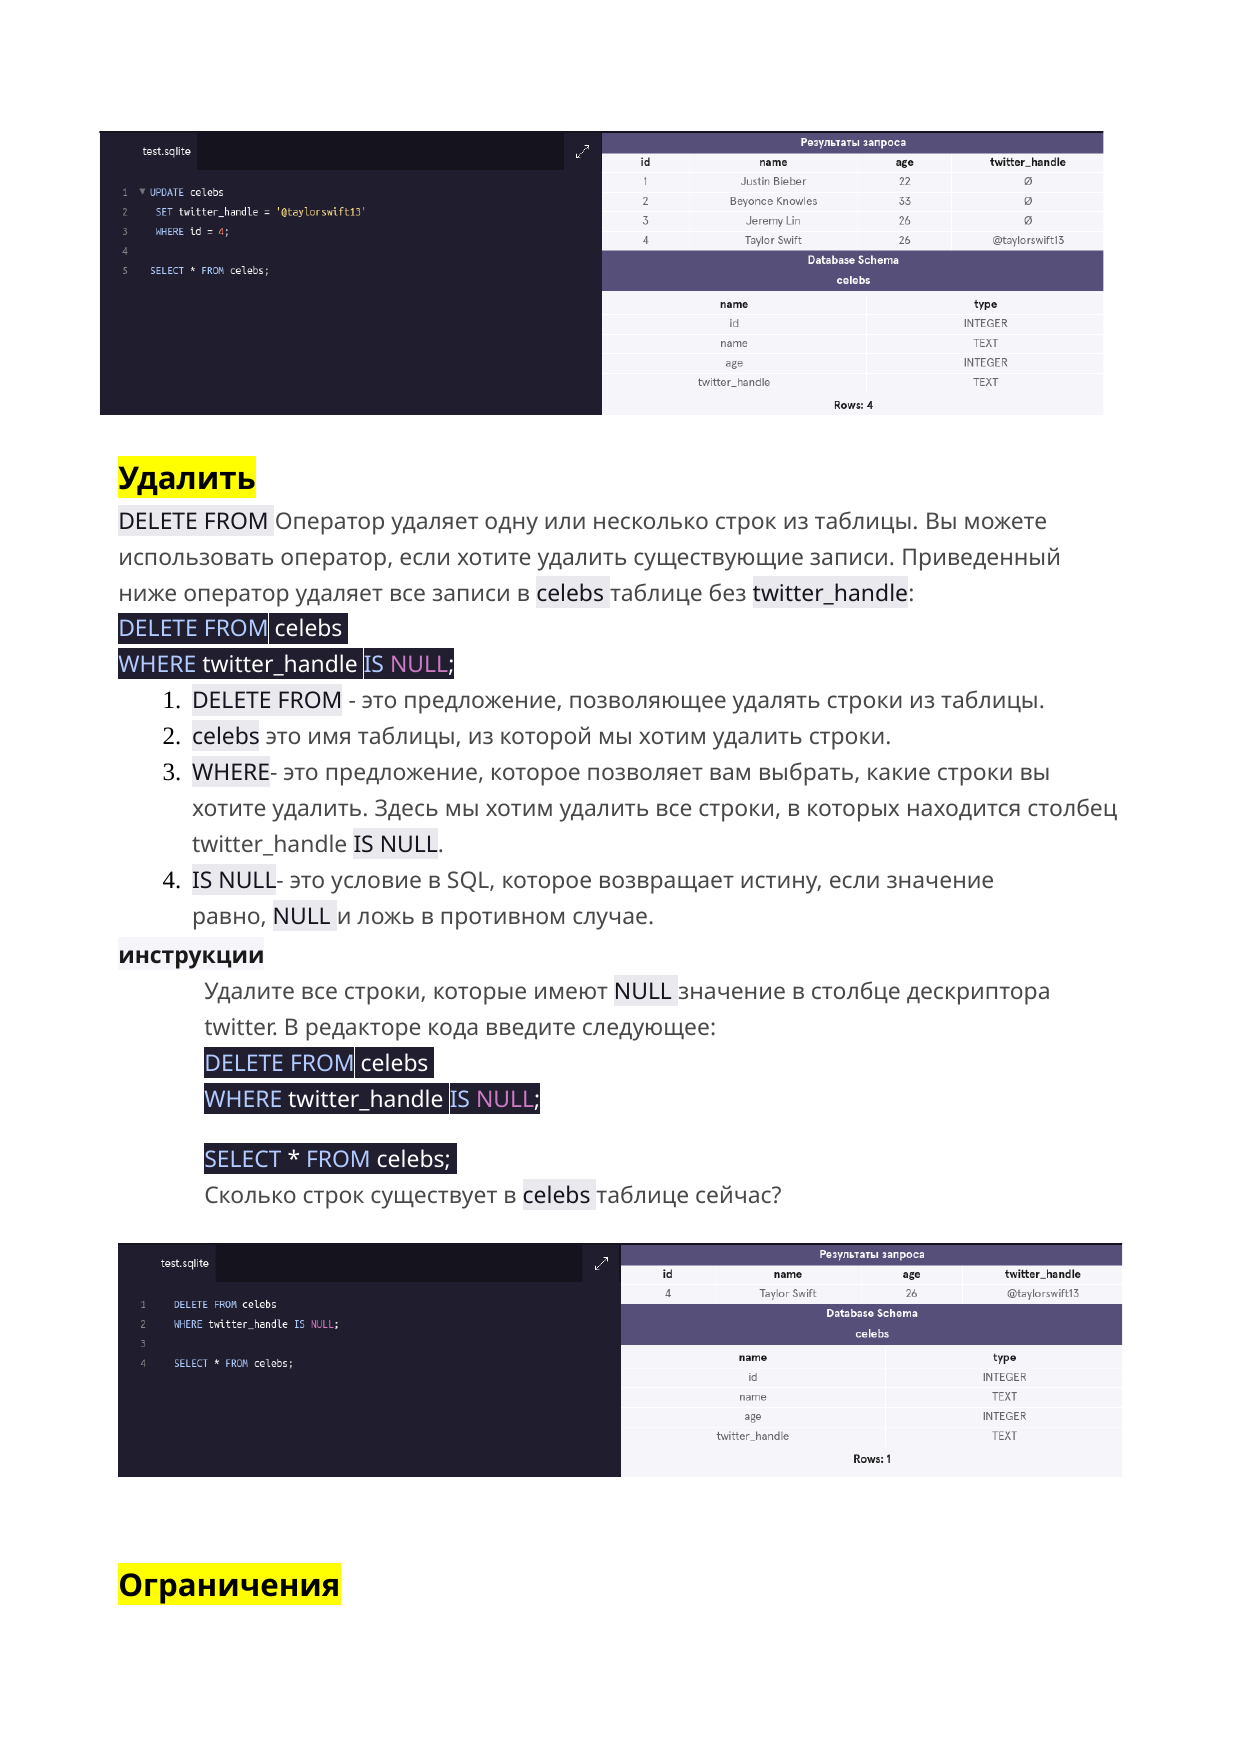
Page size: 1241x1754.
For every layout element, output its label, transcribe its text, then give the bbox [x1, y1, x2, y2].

subtitle инструкции [118, 936, 1122, 970]
text Удалите все строки, которые имеют NULL значение в столбце дескриптора twitter. В редакторе кода введите следующее: [204, 975, 1122, 1042]
list DELETE FROM - это предложение, позволяющее удалять строки из таблицы. [162, 684, 1122, 716]
list WHERE- это предложение, которое позволяет вам выбрать, какие строки вы хотите удалить. Здесь мы хотим удалить все строки, в которых находится столбец twitter_handle IS NULL. [162, 756, 1122, 859]
text WHERE twitter_handle IS NULL; [204, 1083, 1122, 1114]
text SELECT * FROM celebs; [204, 1143, 1122, 1174]
list IS NULL- это условие в SQL, которое возвращает истину, если значение равно, NULL и ложь в противном случае. [162, 864, 1122, 931]
picture [118, 1243, 1123, 1477]
picture [99, 131, 1104, 415]
text Удалить [118, 456, 1122, 498]
list celebs это имя таблицы, из которой мы хотим удалить строки. [162, 720, 1122, 751]
text DELETE FROM Оператор удаляет одну или несколько строк из таблицы. Вы можете использовать оператор, если хотите удалить существующие записи. Приведенный ниже оператор удаляет все записи в celebs таблице без twitter_handle: [118, 504, 1122, 608]
text Сколько строк существует в celebs таблице сейчас? [204, 1178, 1122, 1210]
text Ограничения [118, 1562, 1122, 1605]
text WHERE twitter_handle IS NULL; [118, 648, 1122, 679]
text DELETE FROM celebs [118, 612, 1122, 644]
text DELETE FROM celebs [204, 1047, 1122, 1078]
